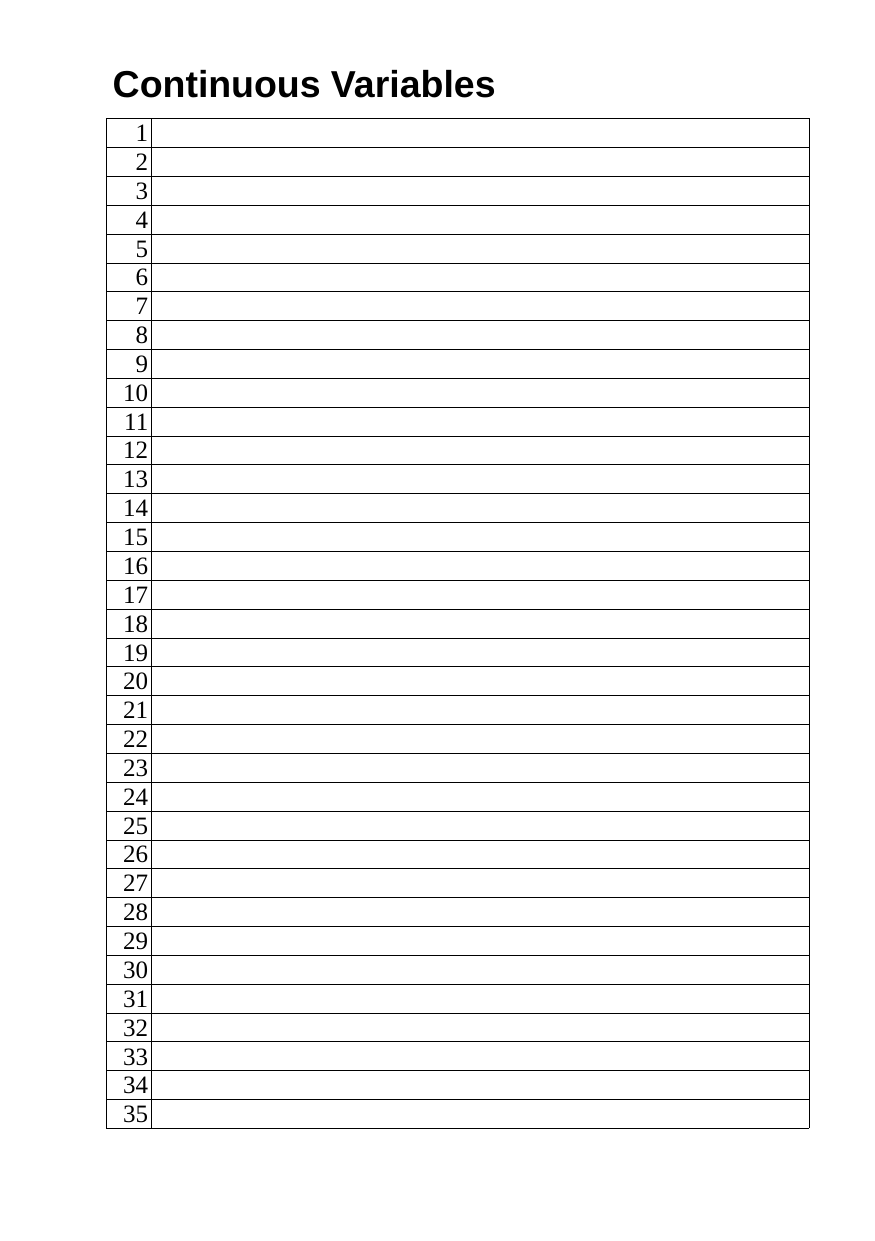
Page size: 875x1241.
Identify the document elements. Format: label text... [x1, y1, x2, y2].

table_cell 10 [107, 379, 151, 407]
table_cell [152, 841, 809, 868]
table_cell 6 [107, 264, 151, 291]
table_cell [152, 350, 809, 378]
table_cell 4 [107, 206, 151, 233]
table_cell [152, 321, 809, 349]
table_cell [152, 552, 809, 580]
table_cell 5 [107, 235, 151, 262]
table_header [152, 119, 809, 147]
table_cell [152, 639, 809, 666]
table_cell 20 [107, 667, 151, 695]
table_cell 29 [107, 927, 151, 955]
table_cell 22 [107, 725, 151, 753]
table_cell [152, 292, 809, 320]
table_cell [152, 235, 809, 262]
table_cell [152, 408, 809, 436]
table_cell [152, 465, 809, 493]
table_cell 23 [107, 754, 151, 782]
table_cell 28 [107, 898, 151, 926]
table_cell 24 [107, 783, 151, 811]
table_cell [152, 206, 809, 233]
table_cell [152, 783, 809, 811]
table_cell [152, 696, 809, 724]
table_cell 17 [107, 581, 151, 609]
table_cell [152, 927, 809, 955]
table_cell [152, 264, 809, 291]
table_cell [152, 898, 809, 926]
table_cell [152, 379, 809, 407]
table_cell [152, 667, 809, 695]
table_cell 16 [107, 552, 151, 580]
table_cell [152, 1042, 809, 1070]
table_cell 9 [107, 350, 151, 378]
table_cell [152, 148, 809, 176]
table_cell 27 [107, 869, 151, 897]
table_cell [152, 437, 809, 464]
table_header 1 [107, 119, 151, 147]
table_cell 31 [107, 985, 151, 1013]
table_cell [152, 177, 809, 205]
table_cell 32 [107, 1014, 151, 1041]
table_cell 19 [107, 639, 151, 666]
table_cell 8 [107, 321, 151, 349]
table_cell [152, 812, 809, 839]
table_cell [152, 985, 809, 1013]
table_cell 7 [107, 292, 151, 320]
table_cell 12 [107, 437, 151, 464]
table_cell [152, 1014, 809, 1041]
table_cell 33 [107, 1042, 151, 1070]
table_cell 21 [107, 696, 151, 724]
table_cell [152, 610, 809, 637]
table_cell 18 [107, 610, 151, 637]
table_cell 2 [107, 148, 151, 176]
table_cell 30 [107, 956, 151, 984]
table_cell 15 [107, 523, 151, 551]
table_cell [152, 581, 809, 609]
table_cell [152, 1100, 809, 1128]
table_cell 25 [107, 812, 151, 839]
table_cell 26 [107, 841, 151, 868]
table_cell [152, 523, 809, 551]
table_cell [152, 956, 809, 984]
subtitle Continuous Variables [112, 62, 799, 106]
table_cell 11 [107, 408, 151, 436]
table_cell [152, 869, 809, 897]
table_cell 3 [107, 177, 151, 205]
table_cell 13 [107, 465, 151, 493]
table_cell 35 [107, 1100, 151, 1128]
table_cell [152, 754, 809, 782]
table_cell 14 [107, 494, 151, 522]
table_cell 34 [107, 1071, 151, 1099]
table_cell [152, 1071, 809, 1099]
table_cell [152, 494, 809, 522]
table_cell [152, 725, 809, 753]
